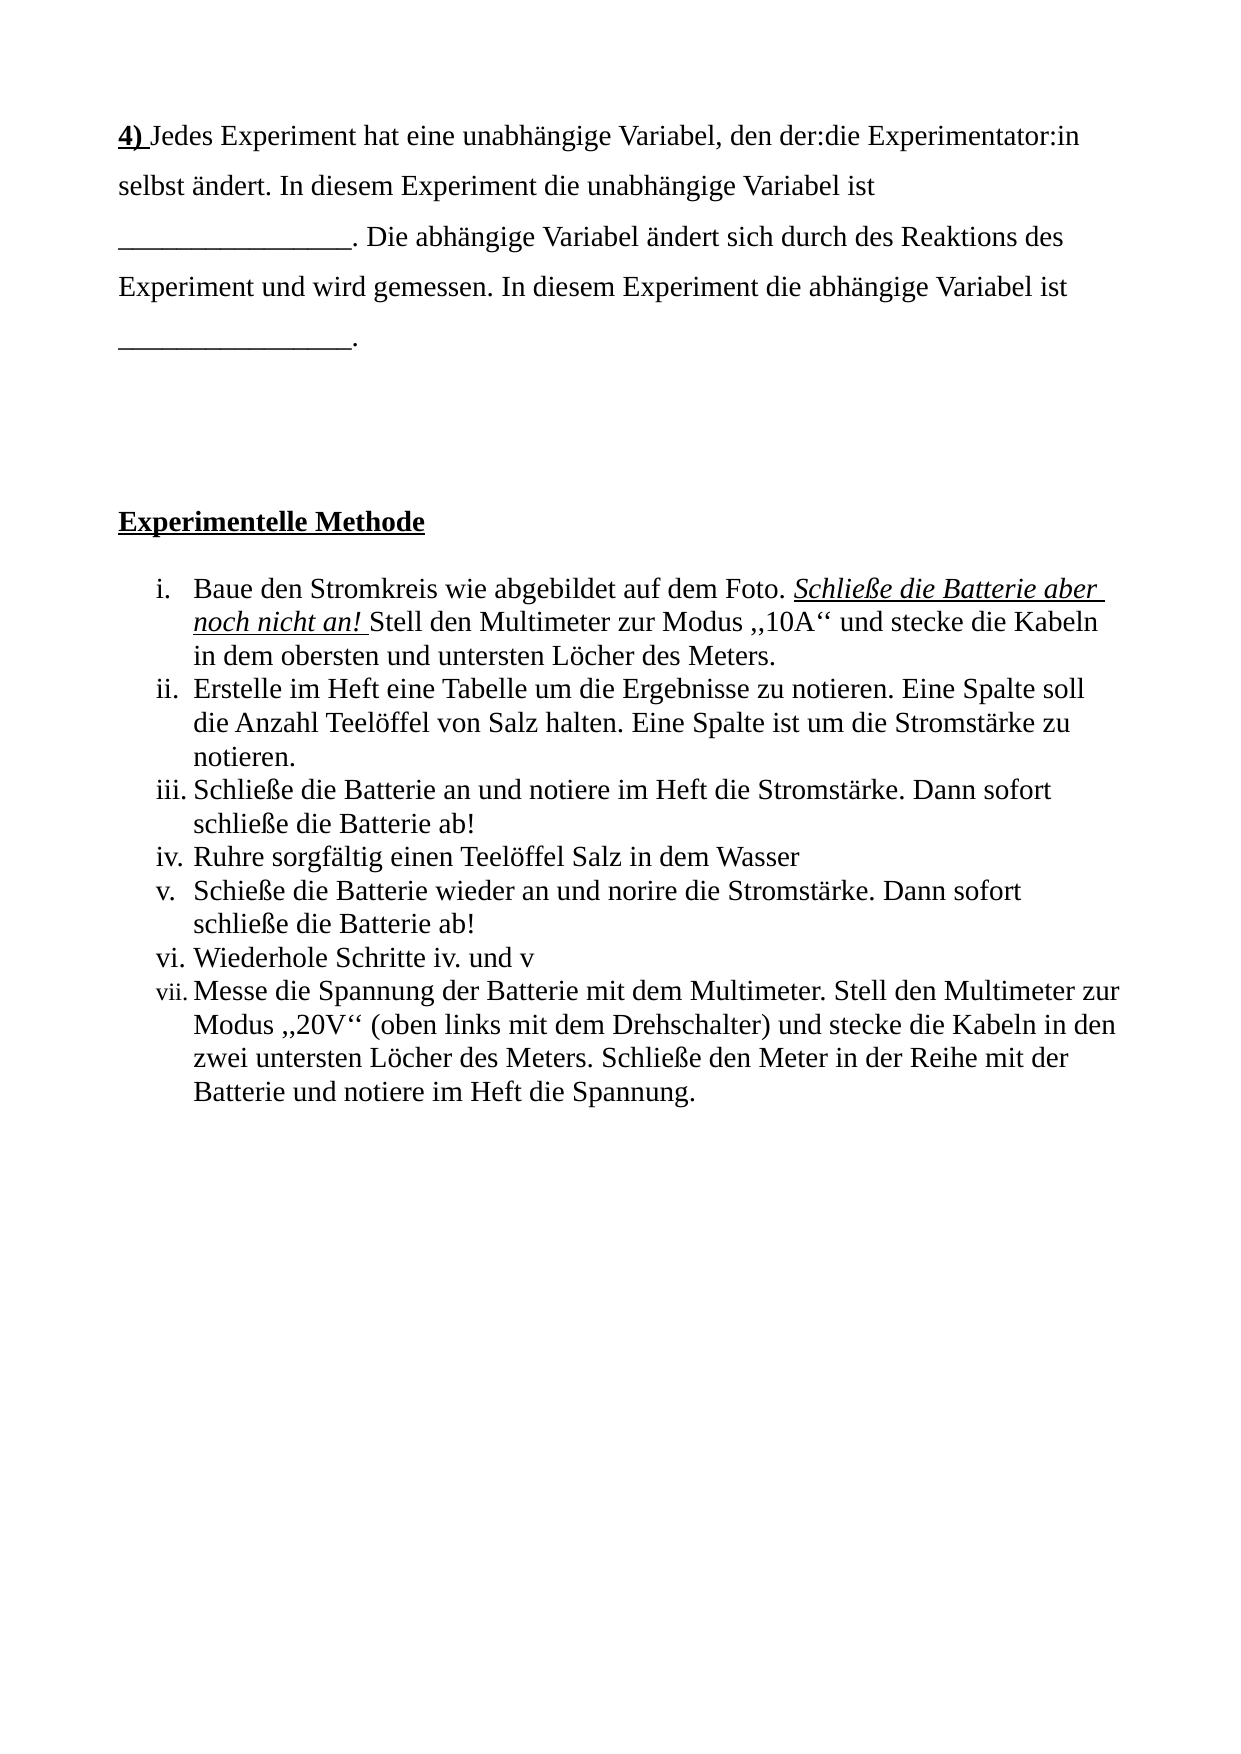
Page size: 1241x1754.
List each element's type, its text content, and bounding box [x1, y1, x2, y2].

text 4) Jedes Experiment hat eine unabhängige Variabel, den der:die Experimentator:in selbst ändert. In diesem Experiment die unabhängige Variabel ist ________________. Die abhängige Variabel ändert sich durch des Reaktions des Experiment und wird gemessen. In diesem Experiment die abhängige Variabel ist ________________. [118, 118, 1122, 353]
list Ruhre sorgfältig einen Teelöffel Salz in dem Wasser [156, 839, 1122, 873]
list Schließe die Batterie an und notiere im Heft die Stromstärke. Dann sofort schließe die Batterie ab! [156, 772, 1122, 839]
list Schieße die Batterie wieder an und norire die Stromstärke. Dann sofort schließe die Batterie ab! [156, 873, 1122, 940]
list Baue den Stromkreis wie abgebildet auf dem Foto. Schließe die Batterie aber noch nicht an! Stell den Multimeter zur Modus ,,10A‘‘ und stecke die Kabeln in dem obersten und untersten Löcher des Meters. [156, 571, 1122, 672]
list Wiederhole Schritte iv. und v [156, 940, 1122, 973]
text Experimentelle Methode [118, 504, 1122, 537]
list Erstelle im Heft eine Tabelle um die Ergebnisse zu notieren. Eine Spalte soll die Anzahl Teelöffel von Salz halten. Eine Spalte ist um die Stromstärke zu notieren. [156, 672, 1122, 772]
list Messe die Spannung der Batterie mit dem Multimeter. Stell den Multimeter zur Modus ,,20V‘‘ (oben links mit dem Drehschalter) und stecke die Kabeln in den zwei untersten Löcher des Meters. Schließe den Meter in der Reihe mit der Batterie und notiere im Heft die Spannung. [156, 973, 1122, 1108]
